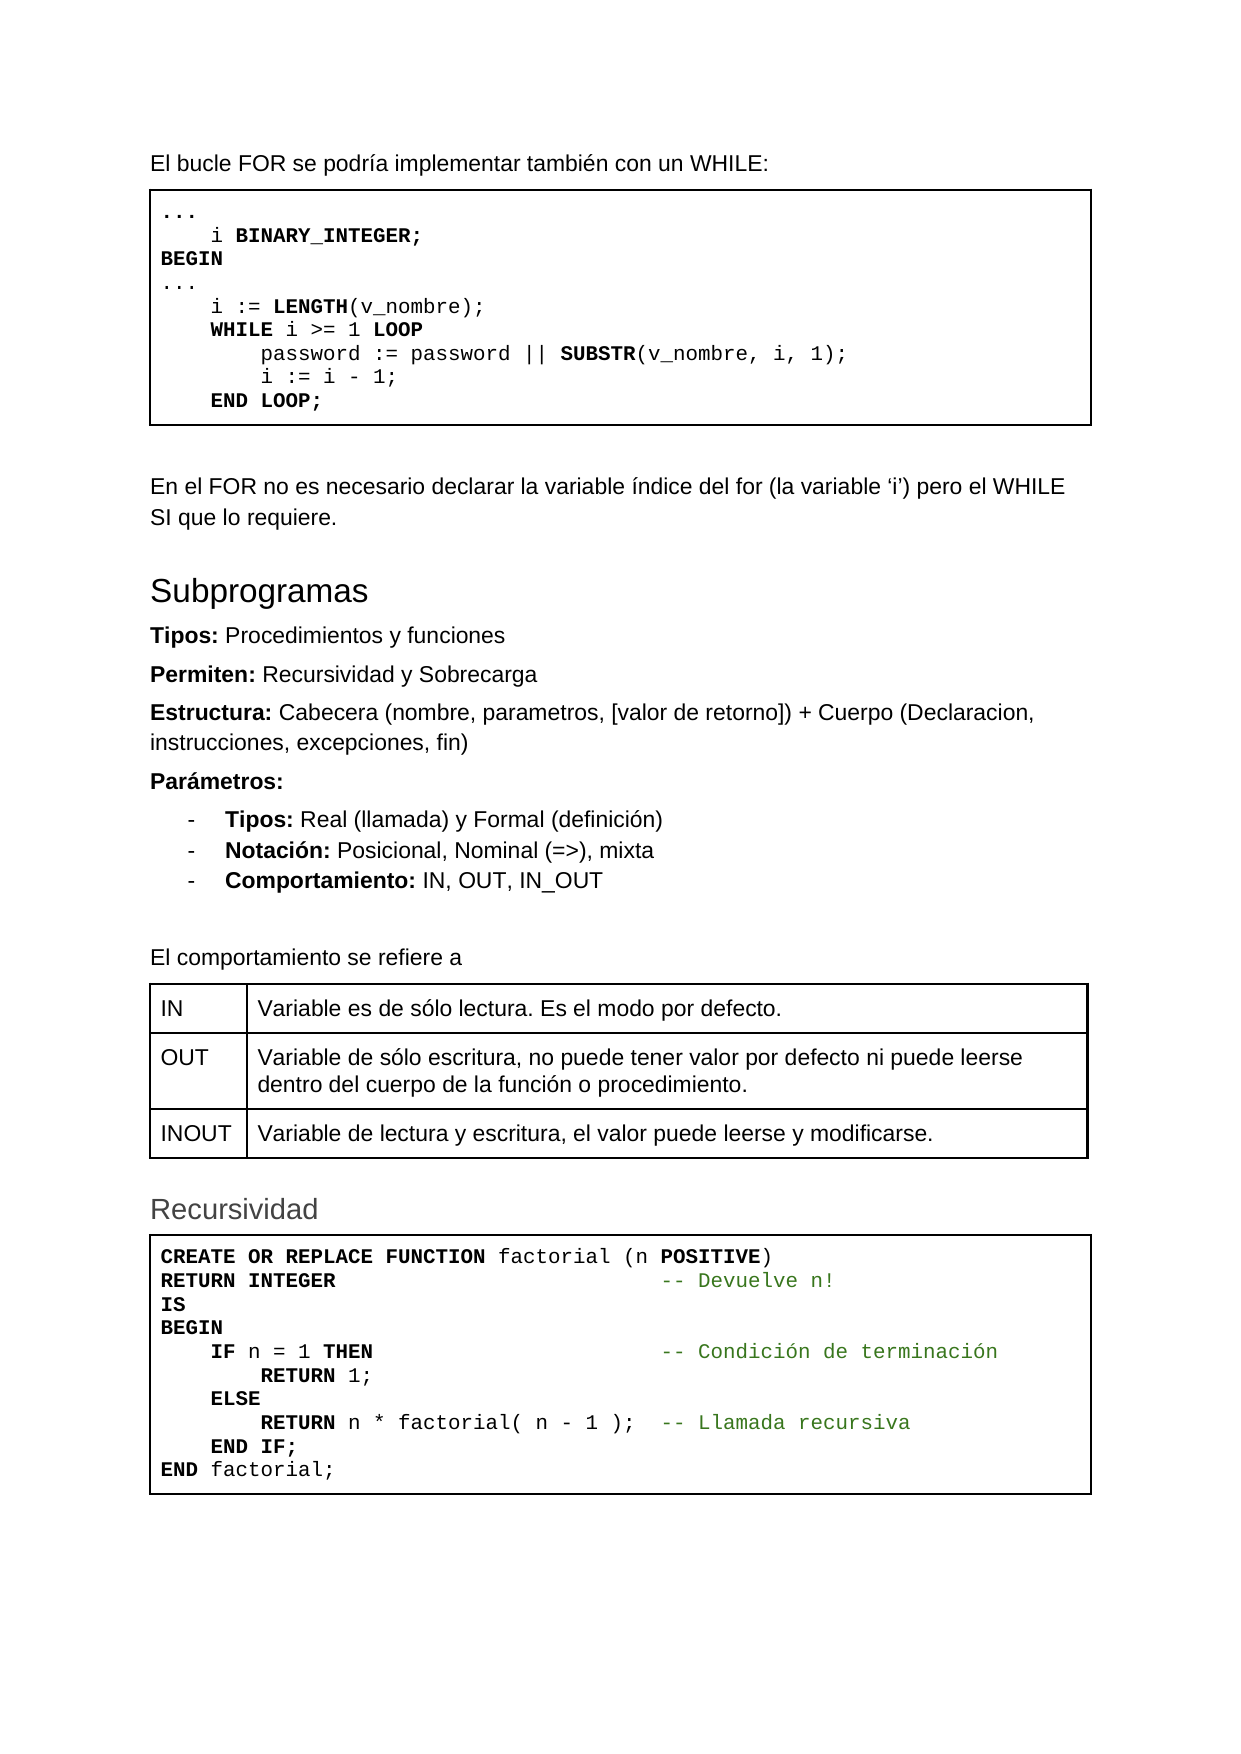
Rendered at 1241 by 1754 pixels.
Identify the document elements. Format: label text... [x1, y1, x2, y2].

subtitle Subprogramas [150, 571, 1090, 609]
table_cell Variable de lectura y escritura, el valor puede leerse y modificarse. [248, 1110, 1086, 1157]
text En el FOR no es necesario declarar la variable índice del for (la variable ‘i’) pero el WHILE SI que lo requiere. [150, 473, 1090, 530]
text El comportamiento se refiere a [150, 944, 1090, 970]
table_cell INOUT [151, 1110, 246, 1157]
subtitle Recursividad [150, 1192, 1090, 1226]
text Tipos: Procedimientos y funciones [150, 622, 1090, 648]
table_header Variable es de sólo lectura. Es el modo por defecto. [248, 985, 1086, 1032]
table_header IN [151, 985, 246, 1032]
list Tipos: Real (llamada) y Formal (definición) [187, 806, 1090, 833]
text Parámetros: [150, 768, 1090, 794]
table_header ... i BINARY_INTEGER; BEGIN ... i := LENGTH(v_nombre); WHILE i >= 1 LOOP password := password || SUBSTR(v_nombre, i, 1); i := i - 1; END LOOP; [151, 191, 1090, 424]
table_header CREATE OR REPLACE FUNCTION factorial (n POSITIVE) RETURN INTEGER -- Devuelve n! IS BEGIN IF n = 1 THEN -- Condición de terminación RETURN 1; ELSE RETURN n * factorial( n - 1 ); -- Llamada recursiva END IF; END factorial; [151, 1236, 1090, 1493]
table_cell Variable de sólo escritura, no puede tener valor por defecto ni puede leerse dentro del cuerpo de la función o procedimiento. [248, 1034, 1086, 1107]
text Permiten: Recursividad y Sobrecarga [150, 661, 1090, 687]
list Comportamiento: IN, OUT, IN_OUT [187, 867, 1090, 893]
list Notación: Posicional, Nominal (=>), mixta [187, 837, 1090, 863]
table_cell OUT [151, 1034, 246, 1107]
text Estructura: Cabecera (nombre, parametros, [valor de retorno]) + Cuerpo (Declaracion, instrucciones, excepciones, fin) [150, 699, 1090, 756]
text El bucle FOR se podría implementar también con un WHILE: [150, 150, 1090, 176]
